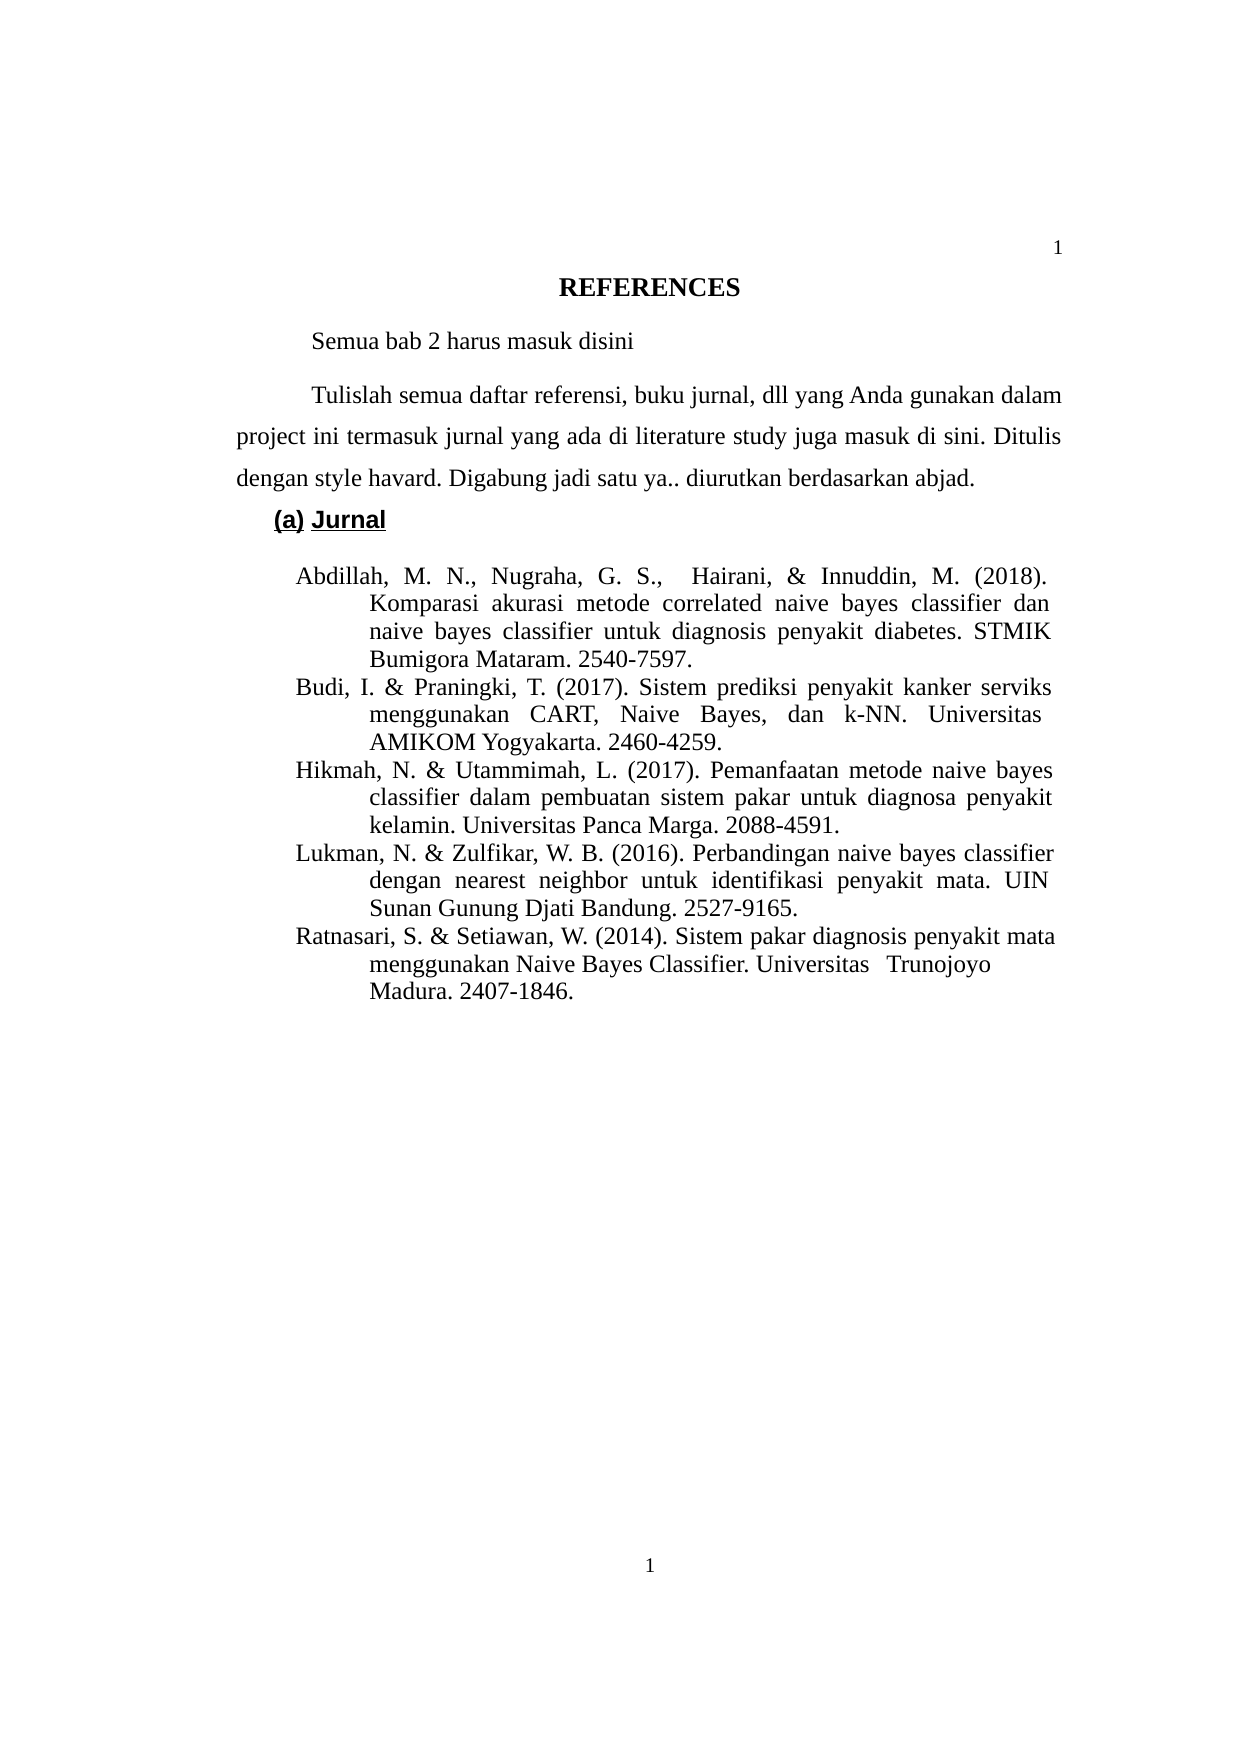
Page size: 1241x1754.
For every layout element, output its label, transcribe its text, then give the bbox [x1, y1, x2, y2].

text Tulislah semua daftar referensi, buku jurnal, dll yang Anda gunakan dalam project ini termasuk jurnal yang ada di literature study juga masuk di sini. Ditulis dengan style havard. Digabung jadi satu ya.. diurutkan berdasarkan abjad. [236, 381, 1063, 492]
text Hikmah, N. & Utammimah, L. (2017). Pemanfaatan metode naive bayes classifier dalam pembuatan sistem pakar untuk diagnosa penyakit kelamin. Universitas Panca Marga. 2088-4591. [236, 756, 1063, 839]
text Abdillah, M. N., Nugraha, G. S., Hairani, & Innuddin, M. (2018). Komparasi akurasi metode correlated naive bayes classifier dan naive bayes classifier untuk diagnosis penyakit diabetes. STMIK Bumigora Mataram. 2540-7597. [236, 562, 1063, 673]
subtitle References [236, 272, 1063, 302]
list Jurnal [274, 505, 1063, 533]
text Semua bab 2 harus masuk disini [236, 327, 1063, 354]
text Lukman, N. & Zulfikar, W. B. (2016). Perbandingan naive bayes classifier dengan nearest neighbor untuk identifikasi penyakit mata. UIN Sunan Gunung Djati Bandung. 2527-9165. [236, 839, 1063, 922]
text Budi, I. & Praningki, T. (2017). Sistem prediksi penyakit kanker serviks menggunakan CART, Naive Bayes, dan k-NN. Universitas AMIKOM Yogyakarta. 2460-4259. [236, 673, 1063, 756]
text Ratnasari, S. & Setiawan, W. (2014). Sistem pakar diagnosis penyakit mata menggunakan Naive Bayes Classifier. Universitas Trunojoyo Madura. 2407-1846. [236, 922, 1063, 1005]
